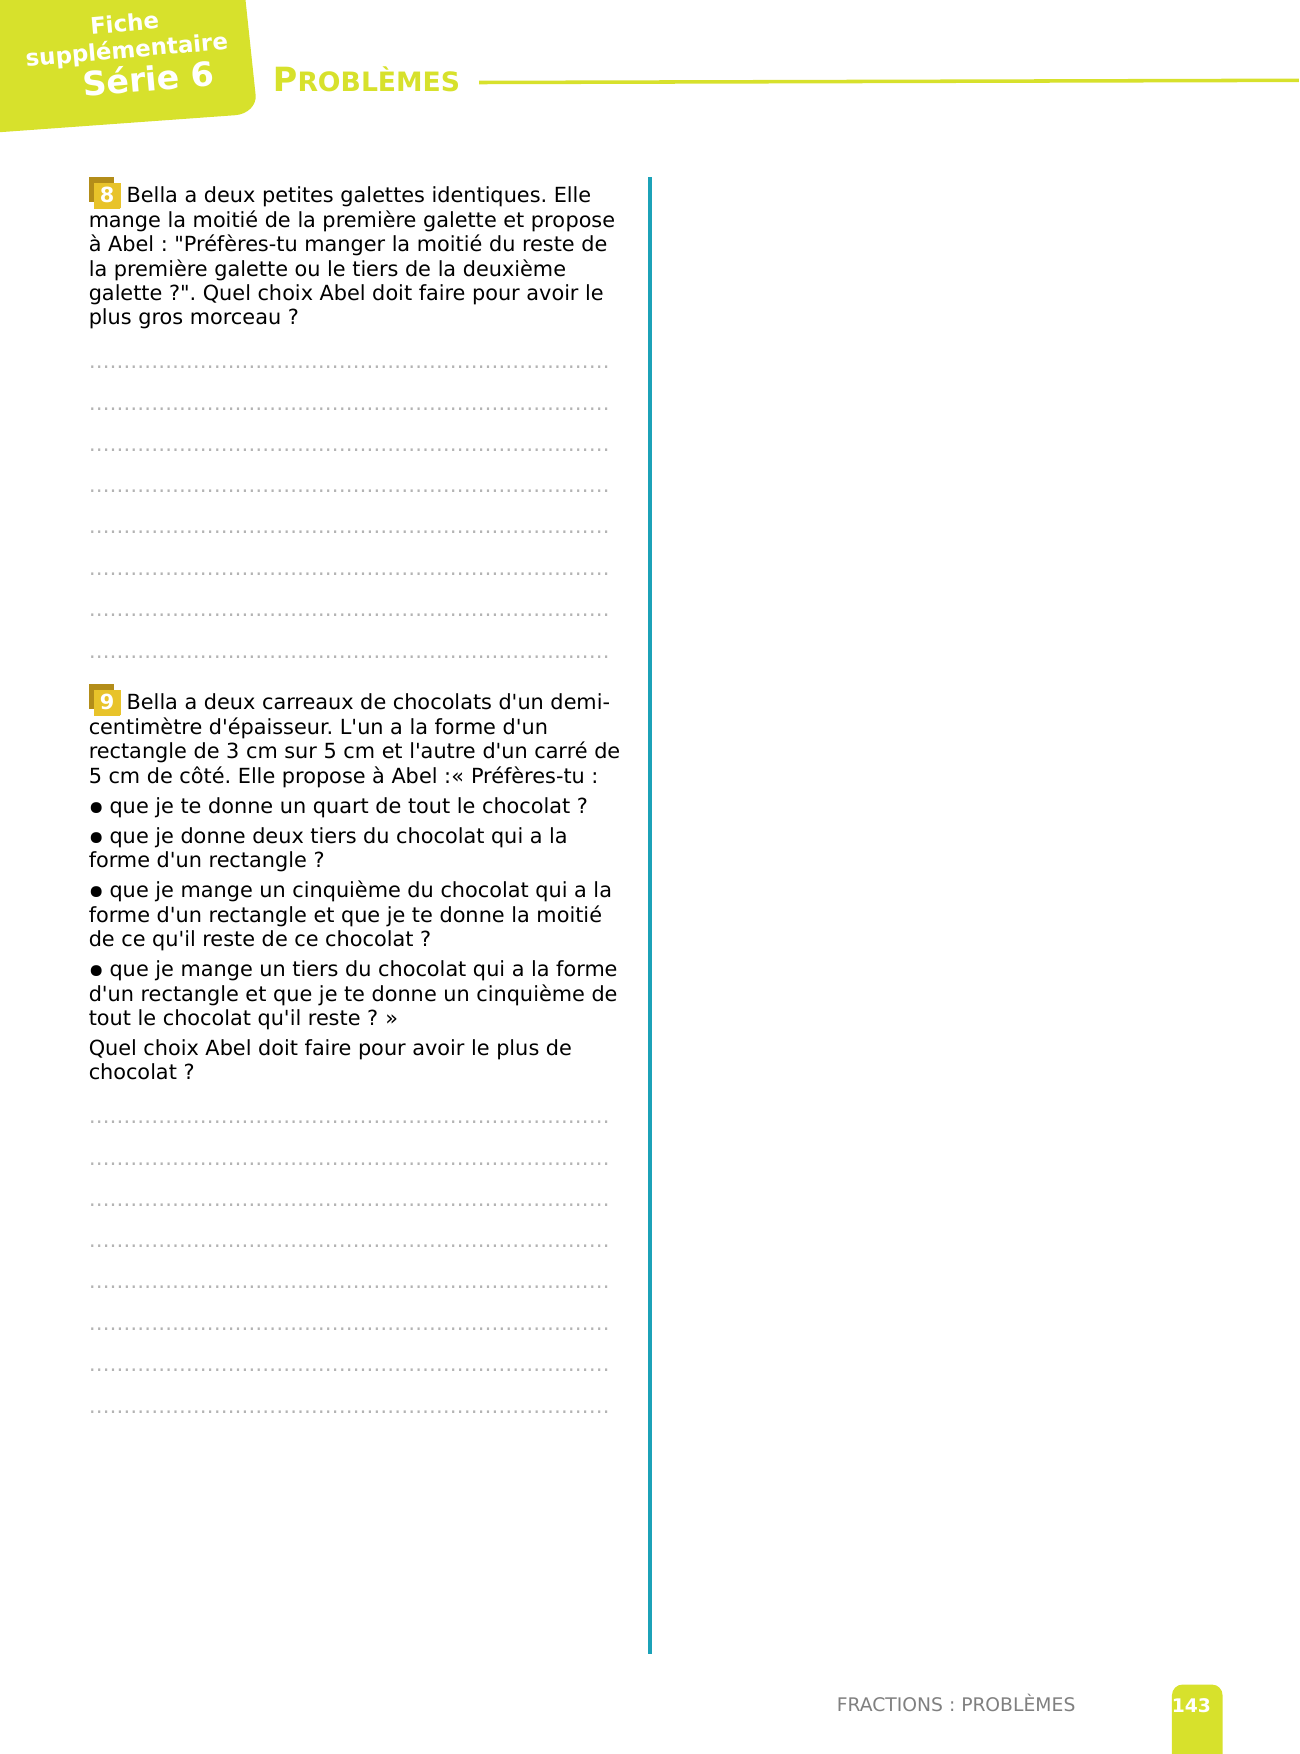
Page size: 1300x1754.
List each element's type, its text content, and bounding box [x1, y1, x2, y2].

text ………………………………………………………………… [88, 377, 629, 418]
subtitle que je mange un tiers du chocolat qui a la forme d'un rectangle et que je te donne un cinquième de tout le chocolat qu'il reste ? » [88, 957, 623, 1030]
text ………………………………………………………………… [88, 501, 629, 542]
text ………………………………………………………………… [88, 1297, 629, 1339]
subtitle que je mange un cinquième du chocolat qui a la forme d'un rectangle et que je te donne la moitié de ce qu'il reste de ce chocolat ? [88, 878, 623, 951]
subtitle que je donne deux tiers du chocolat qui a la forme d'un rectangle ? [88, 824, 623, 873]
text ………………………………………………………………… [88, 542, 629, 584]
subtitle Bella a deux petites galettes identiques. Elle mange la moitié de la première galette et pro­pose à Abel : "Préfères-tu manger la moitié du reste de la première galette ou le tiers de la deuxième galette ?". Quel choix Abel doit faire pour avoir le plus gros morceau ? [88, 177, 629, 329]
text ………………………………………………………………… [88, 418, 629, 459]
text ………………………………………………………………… [88, 584, 629, 625]
text ………………………………………………………………… [88, 336, 629, 377]
subtitle que je te donne un quart de tout le chocolat ? [88, 794, 623, 818]
text ………………………………………………………………… [88, 1380, 629, 1421]
text ………………………………………………………………… [88, 1214, 629, 1256]
text ………………………………………………………………… [88, 1173, 629, 1214]
subtitle Bella a deux carreaux de chocolats d'un demi-centimètre d'épaisseur. L'un a la forme d'un rectangle de 3 cm sur 5 cm et l'autre d'un carré de 5 cm de côté. Elle propose à Abel :« Préfères-tu : [88, 684, 629, 788]
text ………………………………………………………………… [88, 1339, 629, 1380]
text ………………………………………………………………… [88, 1256, 629, 1297]
text ………………………………………………………………… [88, 625, 629, 666]
text ………………………………………………………………… [88, 1091, 629, 1132]
subtitle Quel choix Abel doit faire pour avoir le plus de chocolat ? [88, 1036, 623, 1084]
text ………………………………………………………………… [88, 1132, 629, 1173]
text ………………………………………………………………… [88, 459, 629, 501]
